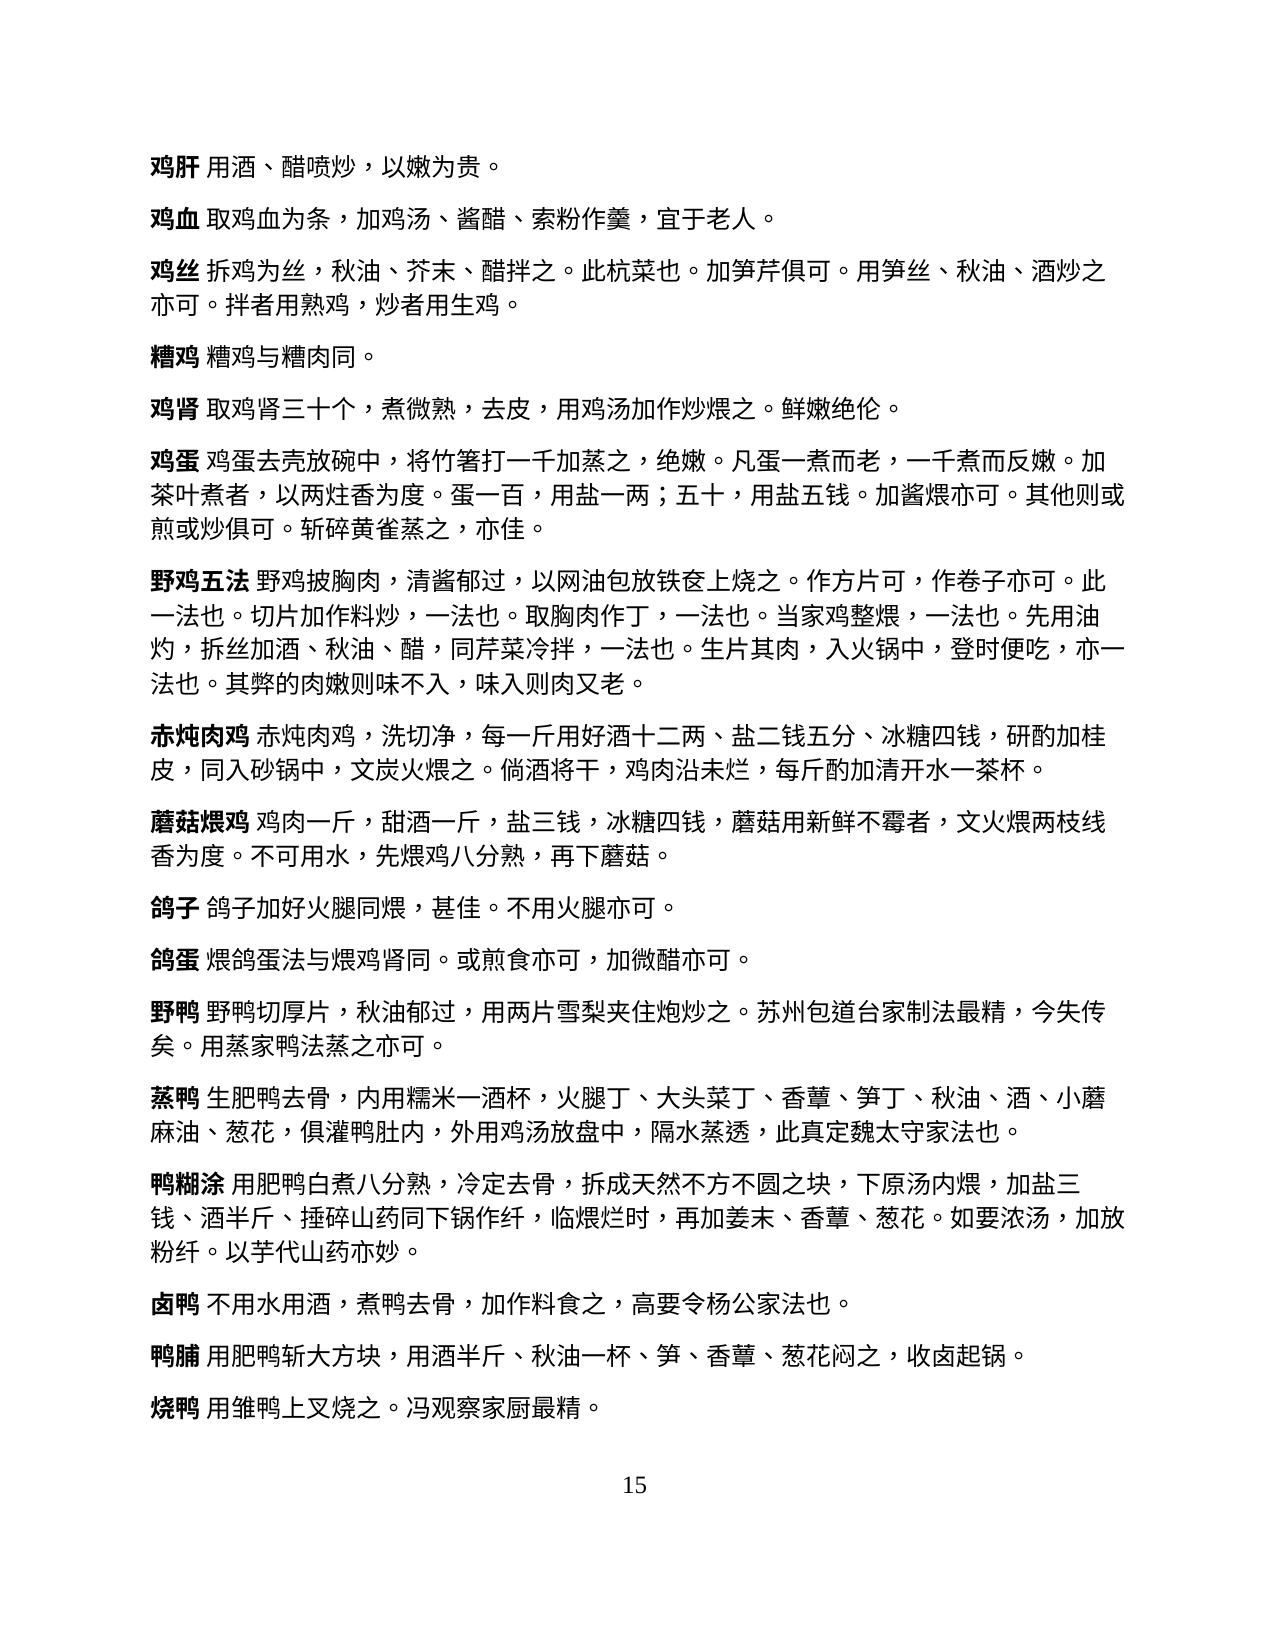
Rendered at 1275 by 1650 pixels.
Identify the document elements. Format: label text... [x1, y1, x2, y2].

text 鸽子 鸽子加好火腿同煨，甚佳。不用火腿亦可。 [150, 890, 1125, 924]
text 卤鸭 不用水用酒，煮鸭去骨，加作料食之，高要令杨公家法也。 [150, 1286, 1125, 1321]
text 鸡丝 拆鸡为丝，秋油、芥末、醋拌之。此杭菜也。加笋芹俱可。用笋丝、秋油、酒炒之亦可。拌者用熟鸡，炒者用生鸡。 [150, 254, 1125, 322]
text 鸽蛋 煨鸽蛋法与煨鸡肾同。或煎食亦可，加微醋亦可。 [150, 942, 1125, 976]
text 赤炖肉鸡 赤炖肉鸡，洗切净，每一斤用好酒十二两、盐二钱五分、冰糖四钱，研酌加桂皮，同入砂锅中，文炭火煨之。倘酒将干，鸡肉沿未烂，每斤酌加清开水一茶杯。 [150, 718, 1125, 786]
text 鸡肾 取鸡肾三十个，煮微熟，去皮，用鸡汤加作炒煨之。鲜嫩绝伦。 [150, 392, 1125, 426]
text 蘑菇煨鸡 鸡肉一斤，甜酒一斤，盐三钱，冰糖四钱，蘑菇用新鲜不霉者，文火煨两枝线香为度。不可用水，先煨鸡八分熟，再下蘑菇。 [150, 804, 1125, 872]
text 鸡蛋 鸡蛋去壳放碗中，将竹箸打一千加蒸之，绝嫩。凡蛋一煮而老，一千煮而反嫩。加茶叶煮者，以两炷香为度。蛋一百，用盐一两；五十，用盐五钱。加酱煨亦可。其他则或煎或炒俱可。斩碎黄雀蒸之，亦佳。 [150, 444, 1125, 546]
text 鸭糊涂 用肥鸭白煮八分熟，冷定去骨，拆成天然不方不圆之块，下原汤内煨，加盐三钱、酒半斤、捶碎山药同下锅作纤，临煨烂时，再加姜末、香蕈、葱花。如要浓汤，加放粉纤。以芋代山药亦妙。 [150, 1166, 1125, 1268]
text 鸡血 取鸡血为条，加鸡汤、酱醋、索粉作羹，宜于老人。 [150, 202, 1125, 236]
text 蒸鸭 生肥鸭去骨，内用糯米一酒杯，火腿丁、大头菜丁、香蕈、笋丁、秋油、酒、小蘑麻油、葱花，俱灌鸭肚内，外用鸡汤放盘中，隔水蒸透，此真定魏太守家法也。 [150, 1080, 1125, 1148]
text 鸭脯 用肥鸭斩大方块，用酒半斤、秋油一杯、笋、香蕈、葱花闷之，收卤起锅。 [150, 1338, 1125, 1372]
text 烧鸭 用雏鸭上叉烧之。冯观察家厨最精。 [150, 1390, 1125, 1424]
text 野鸭 野鸭切厚片，秋油郁过，用两片雪梨夹住炮炒之。苏州包道台家制法最精，今失传矣。用蒸家鸭法蒸之亦可。 [150, 994, 1125, 1062]
text 糟鸡 糟鸡与糟肉同。 [150, 340, 1125, 374]
text 野鸡五法 野鸡披胸肉，清酱郁过，以网油包放铁奁上烧之。作方片可，作卷子亦可。此一法也。切片加作料炒，一法也。取胸肉作丁，一法也。当家鸡整煨，一法也。先用油灼，拆丝加酒、秋油、醋，同芹菜冷拌，一法也。生片其肉，入火锅中，登时便吃，亦一法也。其弊的肉嫩则味不入，味入则肉又老。 [150, 564, 1125, 700]
text 鸡肝 用酒、醋喷炒，以嫩为贵。 [150, 150, 1125, 184]
